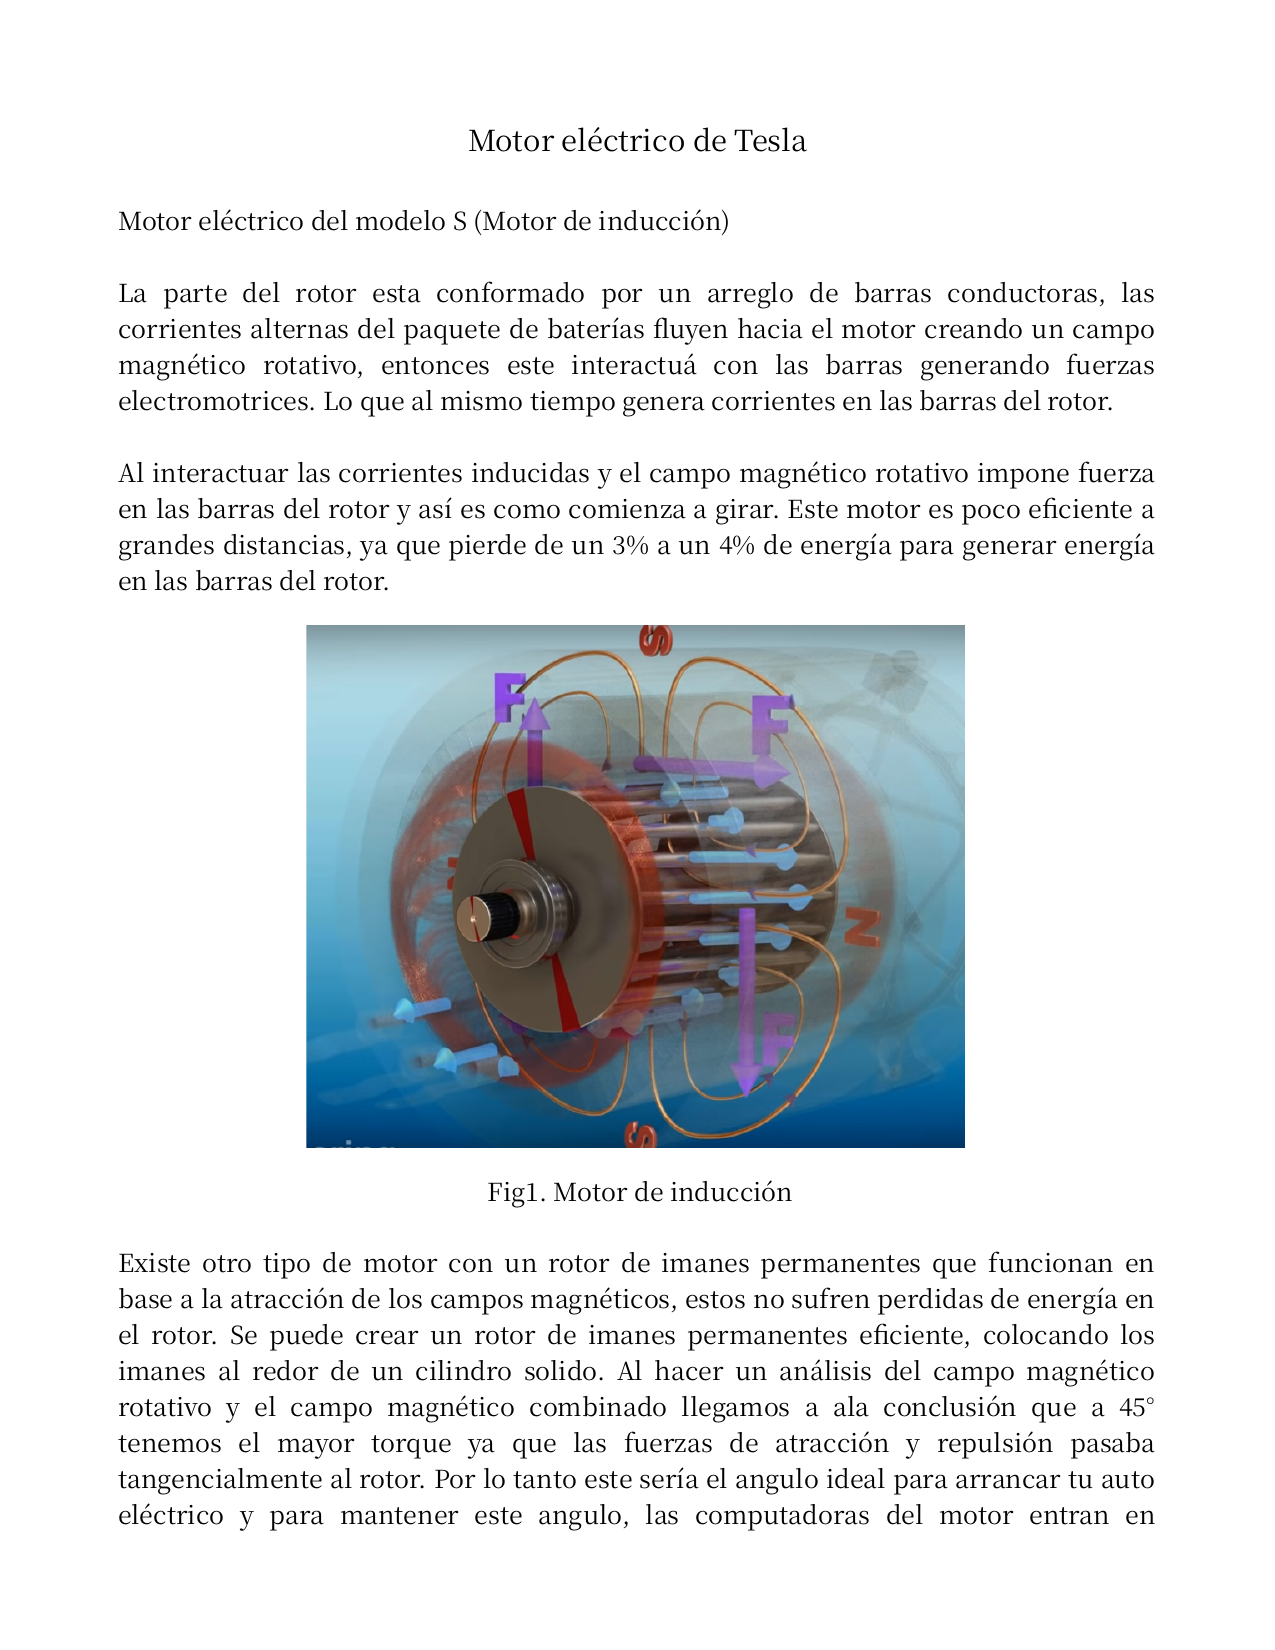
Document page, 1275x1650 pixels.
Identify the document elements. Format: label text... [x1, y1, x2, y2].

text Al interactuar las corrientes inducidas y el campo magnético rotativo impone fuerza en las barras del rotor y así es como comienza a girar. Este motor es poco eficiente a grandes distancias, ya que pierde de un 3% a un 4% de energía para generar energía en las barras del rotor. [118, 453, 1157, 597]
text Fig1. Motor de inducción [118, 1172, 1157, 1208]
text Motor eléctrico de Tesla [118, 118, 1157, 160]
text Motor eléctrico del modelo S (Motor de inducción) [118, 202, 1157, 238]
text Existe otro tipo de motor con un rotor de imanes permanentes que funcionan en base a la atracción de los campos magnéticos, estos no sufren perdidas de energía en el rotor. Se puede crear un rotor de imanes permanentes eficiente, colocando los imanes al redor de un cilindro solido. Al hacer un análisis del campo magnético rotativo y el campo magnético combinado llegamos a ala conclusión que a 45° tenemos el mayor torque ya que las fuerzas de atracción y repulsión pasaba tangencialmente al rotor. Por lo tanto este sería el angulo ideal para arrancar tu auto eléctrico y para mantener este angulo, las computadoras del motor entran en [118, 1244, 1157, 1532]
text La parte del rotor esta conformado por un arreglo de barras conductoras, las corrientes alternas del paquete de baterías fluyen hacia el motor creando un campo magnético rotativo, entonces este interactuá con las barras generando fuerzas electromotrices. Lo que al mismo tiempo genera corrientes en las barras del rotor. [118, 274, 1157, 417]
picture [306, 625, 965, 1148]
